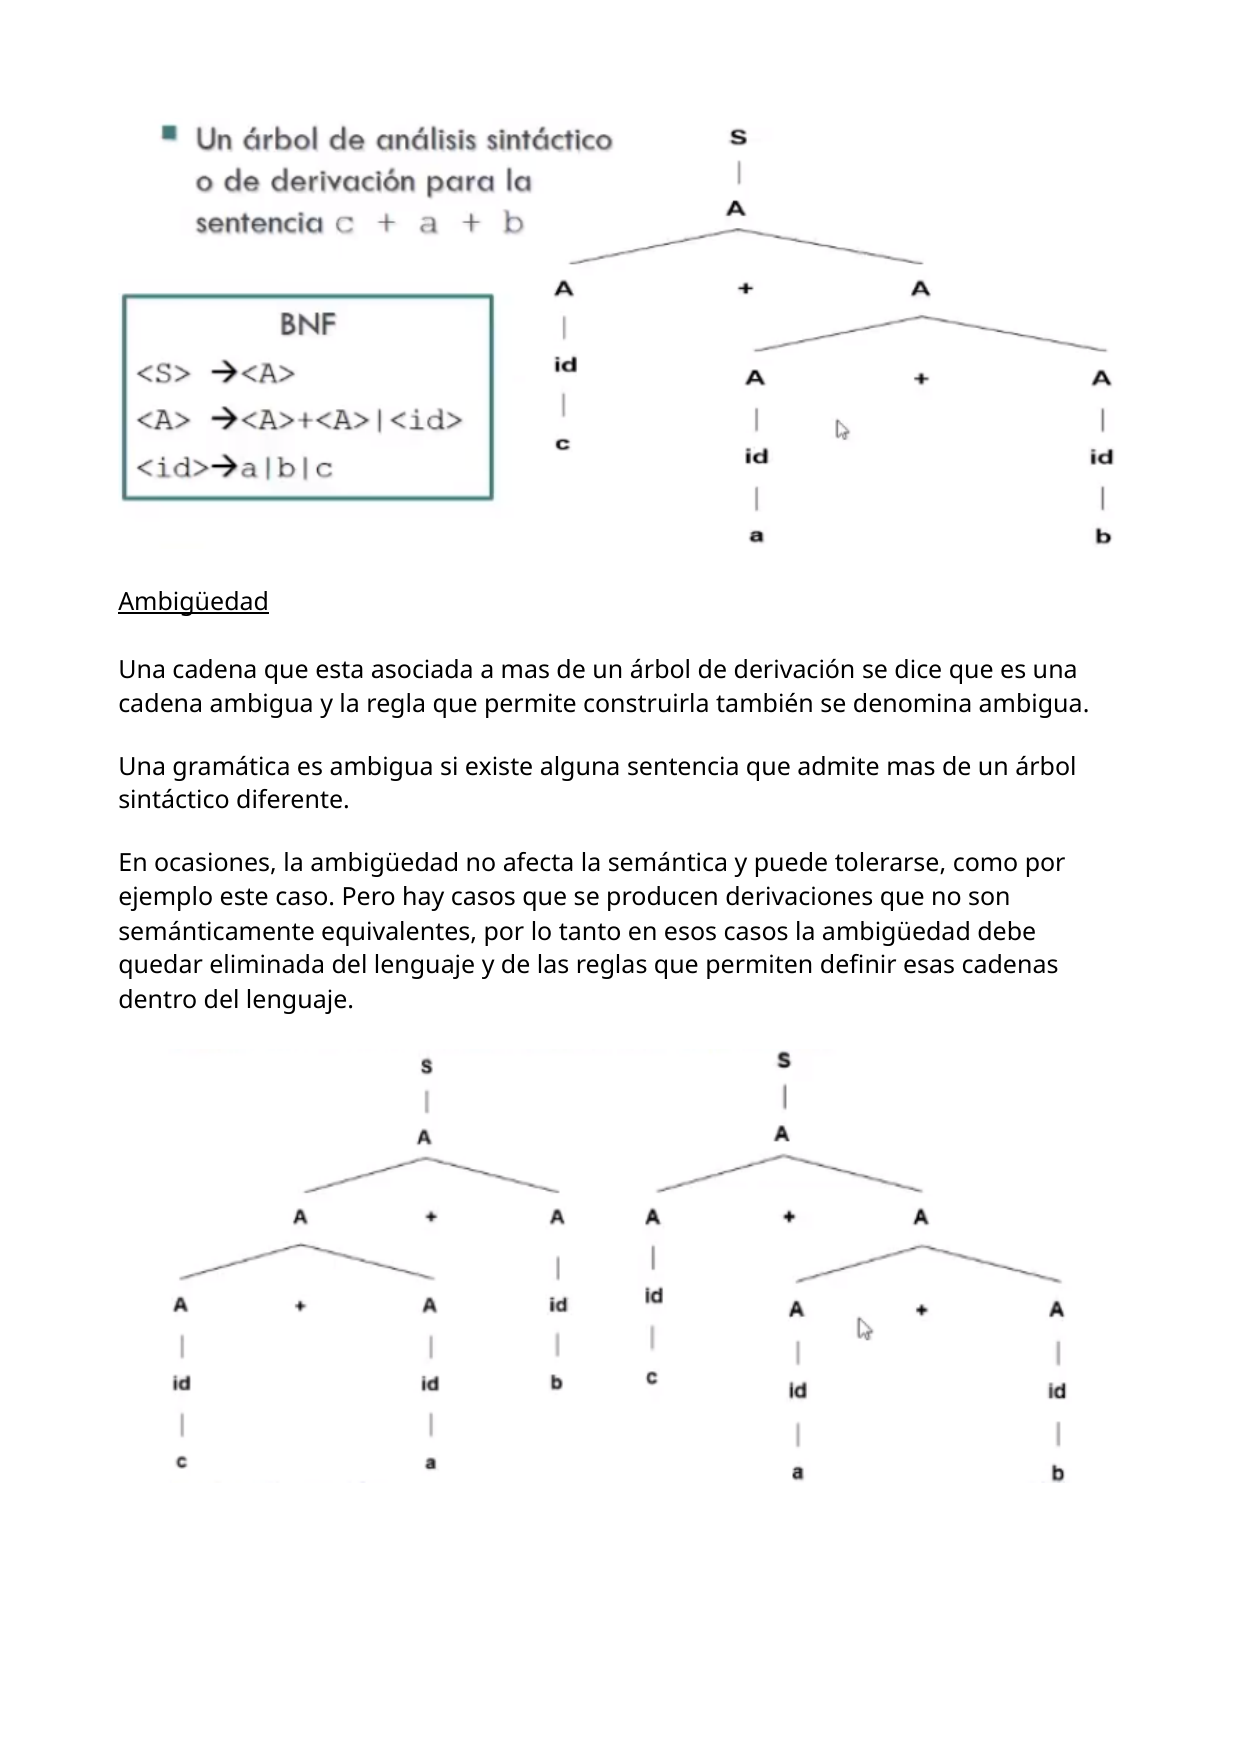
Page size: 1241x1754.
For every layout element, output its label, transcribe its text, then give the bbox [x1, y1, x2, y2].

picture [167, 1049, 1073, 1483]
text Una cadena que esta asociada a mas de un árbol de derivación se dice que es una cadena ambigua y la regla que permite construirla también se denomina ambigua. [118, 651, 1122, 719]
text Ambigüedad [118, 583, 1122, 617]
text Una gramática es ambigua si existe alguna sentencia que admite mas de un árbol sintáctico diferente. [118, 748, 1122, 816]
text En ocasiones, la ambigüedad no afecta la semántica y puede tolerarse, como por ejemplo este caso. Pero hay casos que se producen derivaciones que no son semánticamente equivalentes, por lo tanto en esos casos la ambigüedad debe quedar eliminada del lenguaje y de las reglas que permiten definir esas cadenas dentro del lenguaje. [118, 845, 1122, 1015]
picture [118, 118, 1123, 549]
